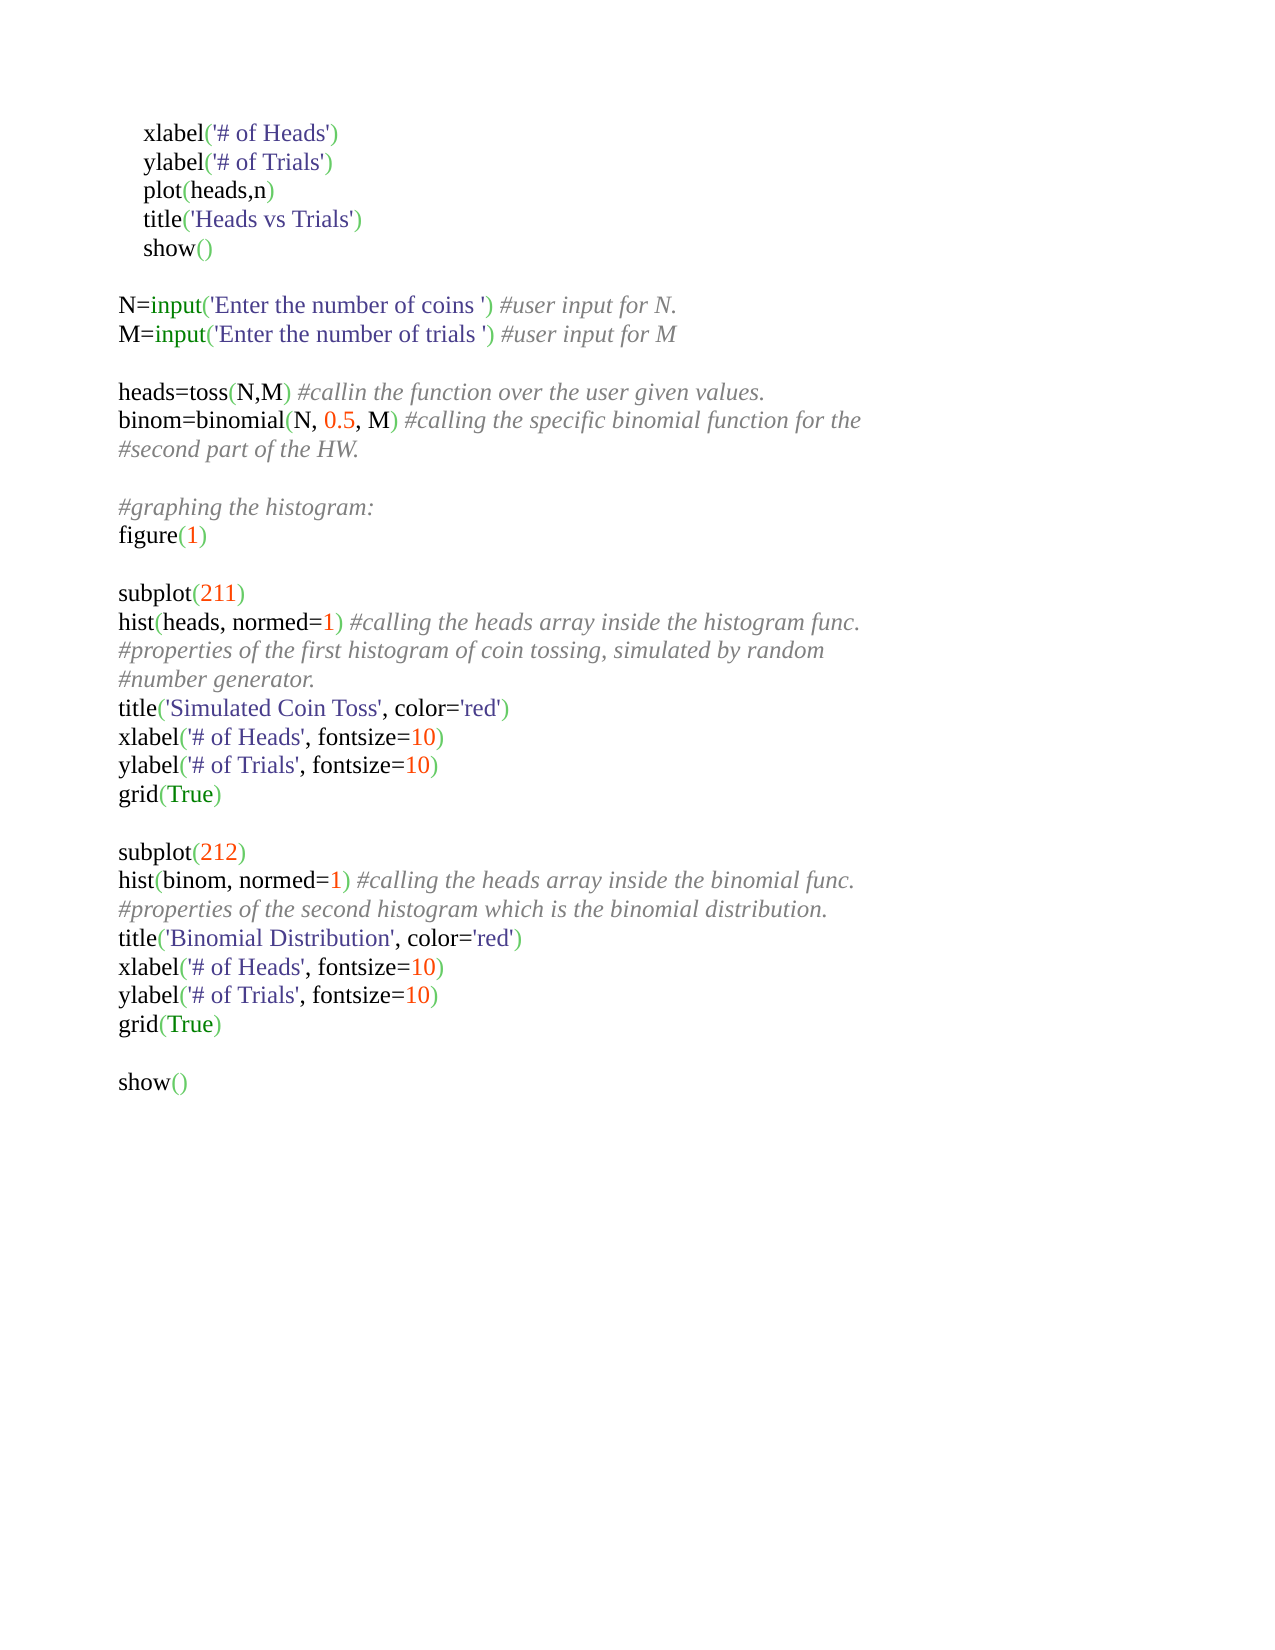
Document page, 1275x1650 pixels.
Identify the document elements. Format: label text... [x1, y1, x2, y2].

text binom=binomial(N, 0.5, M) #calling the specific binomial function for the [118, 406, 1157, 434]
text show() [118, 233, 1157, 262]
text #number generator. [118, 664, 1157, 693]
text grid(True) [118, 1009, 1157, 1038]
text #properties of the first histogram of coin tossing, simulated by random [118, 636, 1157, 664]
text ylabel('# of Trials') [118, 147, 1157, 176]
text xlabel('# of Heads') [118, 118, 1157, 147]
text N=input('Enter the number of coins ') #user input for N. [118, 291, 1157, 319]
text hist(heads, normed=1) #calling the heads array inside the histogram func. [118, 607, 1157, 636]
text show() [118, 1067, 1157, 1096]
text grid(True) [118, 779, 1157, 808]
text #properties of the second histogram which is the binomial distribution. [118, 894, 1157, 923]
text #second part of the HW. [118, 434, 1157, 463]
text plot(heads,n) [118, 176, 1157, 204]
text title('Binomial Distribution', color='red') [118, 923, 1157, 952]
text figure(1) [118, 521, 1157, 549]
text hist(binom, normed=1) #calling the heads array inside the binomial func. [118, 866, 1157, 894]
text heads=toss(N,M) #callin the function over the user given values. [118, 377, 1157, 406]
text ylabel('# of Trials', fontsize=10) [118, 751, 1157, 779]
text xlabel('# of Heads', fontsize=10) [118, 952, 1157, 981]
text M=input('Enter the number of trials ') #user input for M [118, 319, 1157, 348]
text title('Heads vs Trials') [118, 204, 1157, 233]
text subplot(212) [118, 837, 1157, 866]
text ylabel('# of Trials', fontsize=10) [118, 981, 1157, 1009]
text #graphing the histogram: [118, 492, 1157, 521]
text subplot(211) [118, 578, 1157, 607]
text title('Simulated Coin Toss', color='red') [118, 693, 1157, 722]
text xlabel('# of Heads', fontsize=10) [118, 722, 1157, 751]
